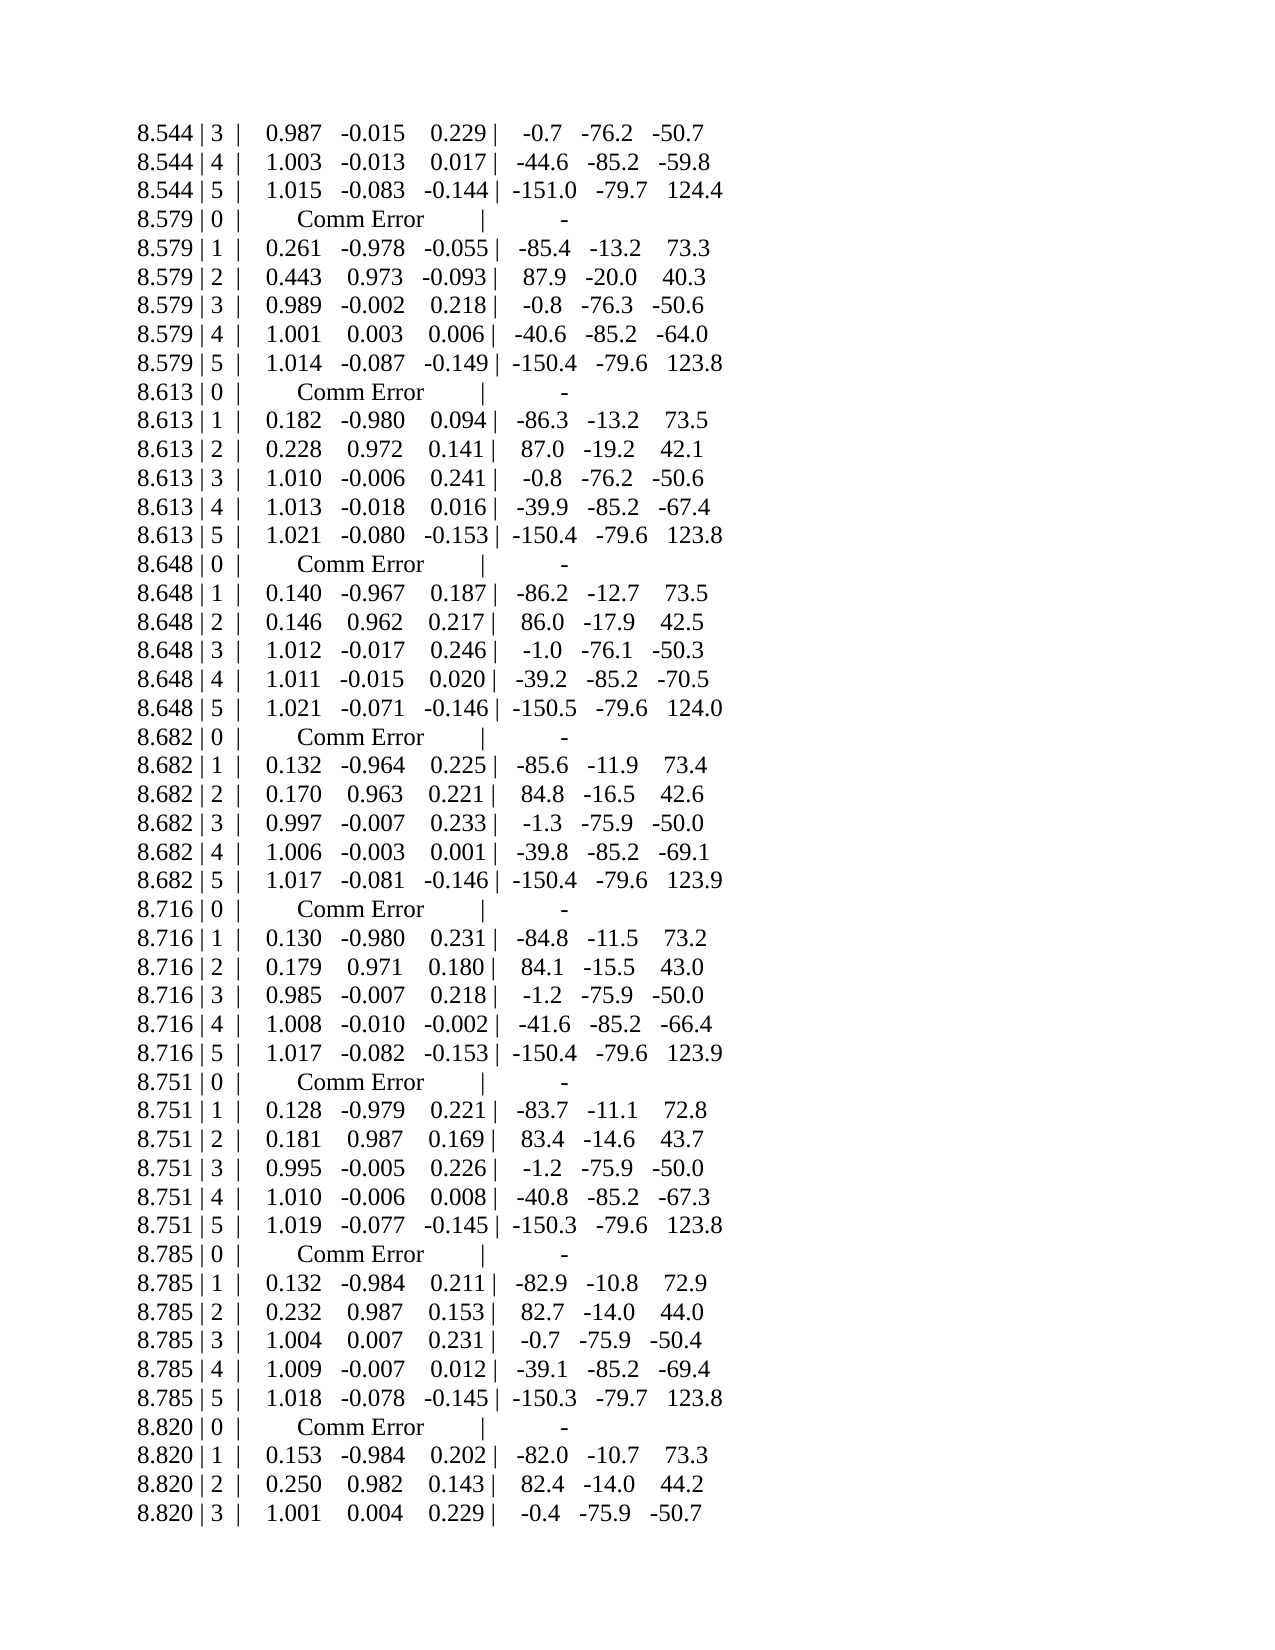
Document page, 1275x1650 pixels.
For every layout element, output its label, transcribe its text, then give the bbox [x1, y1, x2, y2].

text 8.579 | 1 | 0.261 -0.978 -0.055 | -85.4 -13.2 73.3 [118, 233, 1157, 262]
text 8.682 | 2 | 0.170 0.963 0.221 | 84.8 -16.5 42.6 [118, 779, 1157, 808]
text 8.544 | 4 | 1.003 -0.013 0.017 | -44.6 -85.2 -59.8 [118, 147, 1157, 176]
text 8.716 | 5 | 1.017 -0.082 -0.153 | -150.4 -79.6 123.9 [118, 1038, 1157, 1067]
text 8.648 | 5 | 1.021 -0.071 -0.146 | -150.5 -79.6 124.0 [118, 693, 1157, 722]
text 8.613 | 5 | 1.021 -0.080 -0.153 | -150.4 -79.6 123.8 [118, 521, 1157, 549]
text 8.716 | 0 | Comm Error | - [118, 894, 1157, 923]
text 8.613 | 0 | Comm Error | - [118, 377, 1157, 406]
text 8.544 | 3 | 0.987 -0.015 0.229 | -0.7 -76.2 -50.7 [118, 118, 1157, 147]
text 8.751 | 3 | 0.995 -0.005 0.226 | -1.2 -75.9 -50.0 [118, 1153, 1157, 1182]
text 8.785 | 0 | Comm Error | - [118, 1239, 1157, 1268]
text 8.716 | 1 | 0.130 -0.980 0.231 | -84.8 -11.5 73.2 [118, 923, 1157, 952]
text 8.648 | 3 | 1.012 -0.017 0.246 | -1.0 -76.1 -50.3 [118, 636, 1157, 664]
text 8.751 | 5 | 1.019 -0.077 -0.145 | -150.3 -79.6 123.8 [118, 1211, 1157, 1239]
text 8.820 | 3 | 1.001 0.004 0.229 | -0.4 -75.9 -50.7 [118, 1498, 1157, 1527]
text 8.682 | 4 | 1.006 -0.003 0.001 | -39.8 -85.2 -69.1 [118, 837, 1157, 866]
text 8.751 | 1 | 0.128 -0.979 0.221 | -83.7 -11.1 72.8 [118, 1096, 1157, 1124]
text 8.648 | 2 | 0.146 0.962 0.217 | 86.0 -17.9 42.5 [118, 607, 1157, 636]
text 8.682 | 3 | 0.997 -0.007 0.233 | -1.3 -75.9 -50.0 [118, 808, 1157, 837]
text 8.682 | 5 | 1.017 -0.081 -0.146 | -150.4 -79.6 123.9 [118, 866, 1157, 894]
text 8.682 | 0 | Comm Error | - [118, 722, 1157, 751]
text 8.785 | 5 | 1.018 -0.078 -0.145 | -150.3 -79.7 123.8 [118, 1383, 1157, 1412]
text 8.579 | 4 | 1.001 0.003 0.006 | -40.6 -85.2 -64.0 [118, 319, 1157, 348]
text 8.751 | 4 | 1.010 -0.006 0.008 | -40.8 -85.2 -67.3 [118, 1182, 1157, 1211]
text 8.716 | 2 | 0.179 0.971 0.180 | 84.1 -15.5 43.0 [118, 952, 1157, 981]
text 8.785 | 4 | 1.009 -0.007 0.012 | -39.1 -85.2 -69.4 [118, 1354, 1157, 1383]
text 8.648 | 0 | Comm Error | - [118, 549, 1157, 578]
text 8.579 | 0 | Comm Error | - [118, 204, 1157, 233]
text 8.544 | 5 | 1.015 -0.083 -0.144 | -151.0 -79.7 124.4 [118, 176, 1157, 204]
text 8.579 | 5 | 1.014 -0.087 -0.149 | -150.4 -79.6 123.8 [118, 348, 1157, 377]
text 8.716 | 3 | 0.985 -0.007 0.218 | -1.2 -75.9 -50.0 [118, 981, 1157, 1009]
text 8.820 | 1 | 0.153 -0.984 0.202 | -82.0 -10.7 73.3 [118, 1441, 1157, 1469]
text 8.613 | 1 | 0.182 -0.980 0.094 | -86.3 -13.2 73.5 [118, 406, 1157, 434]
text 8.682 | 1 | 0.132 -0.964 0.225 | -85.6 -11.9 73.4 [118, 751, 1157, 779]
text 8.820 | 0 | Comm Error | - [118, 1412, 1157, 1441]
text 8.648 | 1 | 0.140 -0.967 0.187 | -86.2 -12.7 73.5 [118, 578, 1157, 607]
text 8.785 | 2 | 0.232 0.987 0.153 | 82.7 -14.0 44.0 [118, 1297, 1157, 1326]
text 8.613 | 4 | 1.013 -0.018 0.016 | -39.9 -85.2 -67.4 [118, 492, 1157, 521]
text 8.579 | 3 | 0.989 -0.002 0.218 | -0.8 -76.3 -50.6 [118, 291, 1157, 319]
text 8.785 | 3 | 1.004 0.007 0.231 | -0.7 -75.9 -50.4 [118, 1326, 1157, 1354]
text 8.613 | 2 | 0.228 0.972 0.141 | 87.0 -19.2 42.1 [118, 434, 1157, 463]
text 8.785 | 1 | 0.132 -0.984 0.211 | -82.9 -10.8 72.9 [118, 1268, 1157, 1297]
text 8.751 | 0 | Comm Error | - [118, 1067, 1157, 1096]
text 8.716 | 4 | 1.008 -0.010 -0.002 | -41.6 -85.2 -66.4 [118, 1009, 1157, 1038]
text 8.648 | 4 | 1.011 -0.015 0.020 | -39.2 -85.2 -70.5 [118, 664, 1157, 693]
text 8.613 | 3 | 1.010 -0.006 0.241 | -0.8 -76.2 -50.6 [118, 463, 1157, 492]
text 8.751 | 2 | 0.181 0.987 0.169 | 83.4 -14.6 43.7 [118, 1124, 1157, 1153]
text 8.820 | 2 | 0.250 0.982 0.143 | 82.4 -14.0 44.2 [118, 1469, 1157, 1498]
text 8.579 | 2 | 0.443 0.973 -0.093 | 87.9 -20.0 40.3 [118, 262, 1157, 291]
